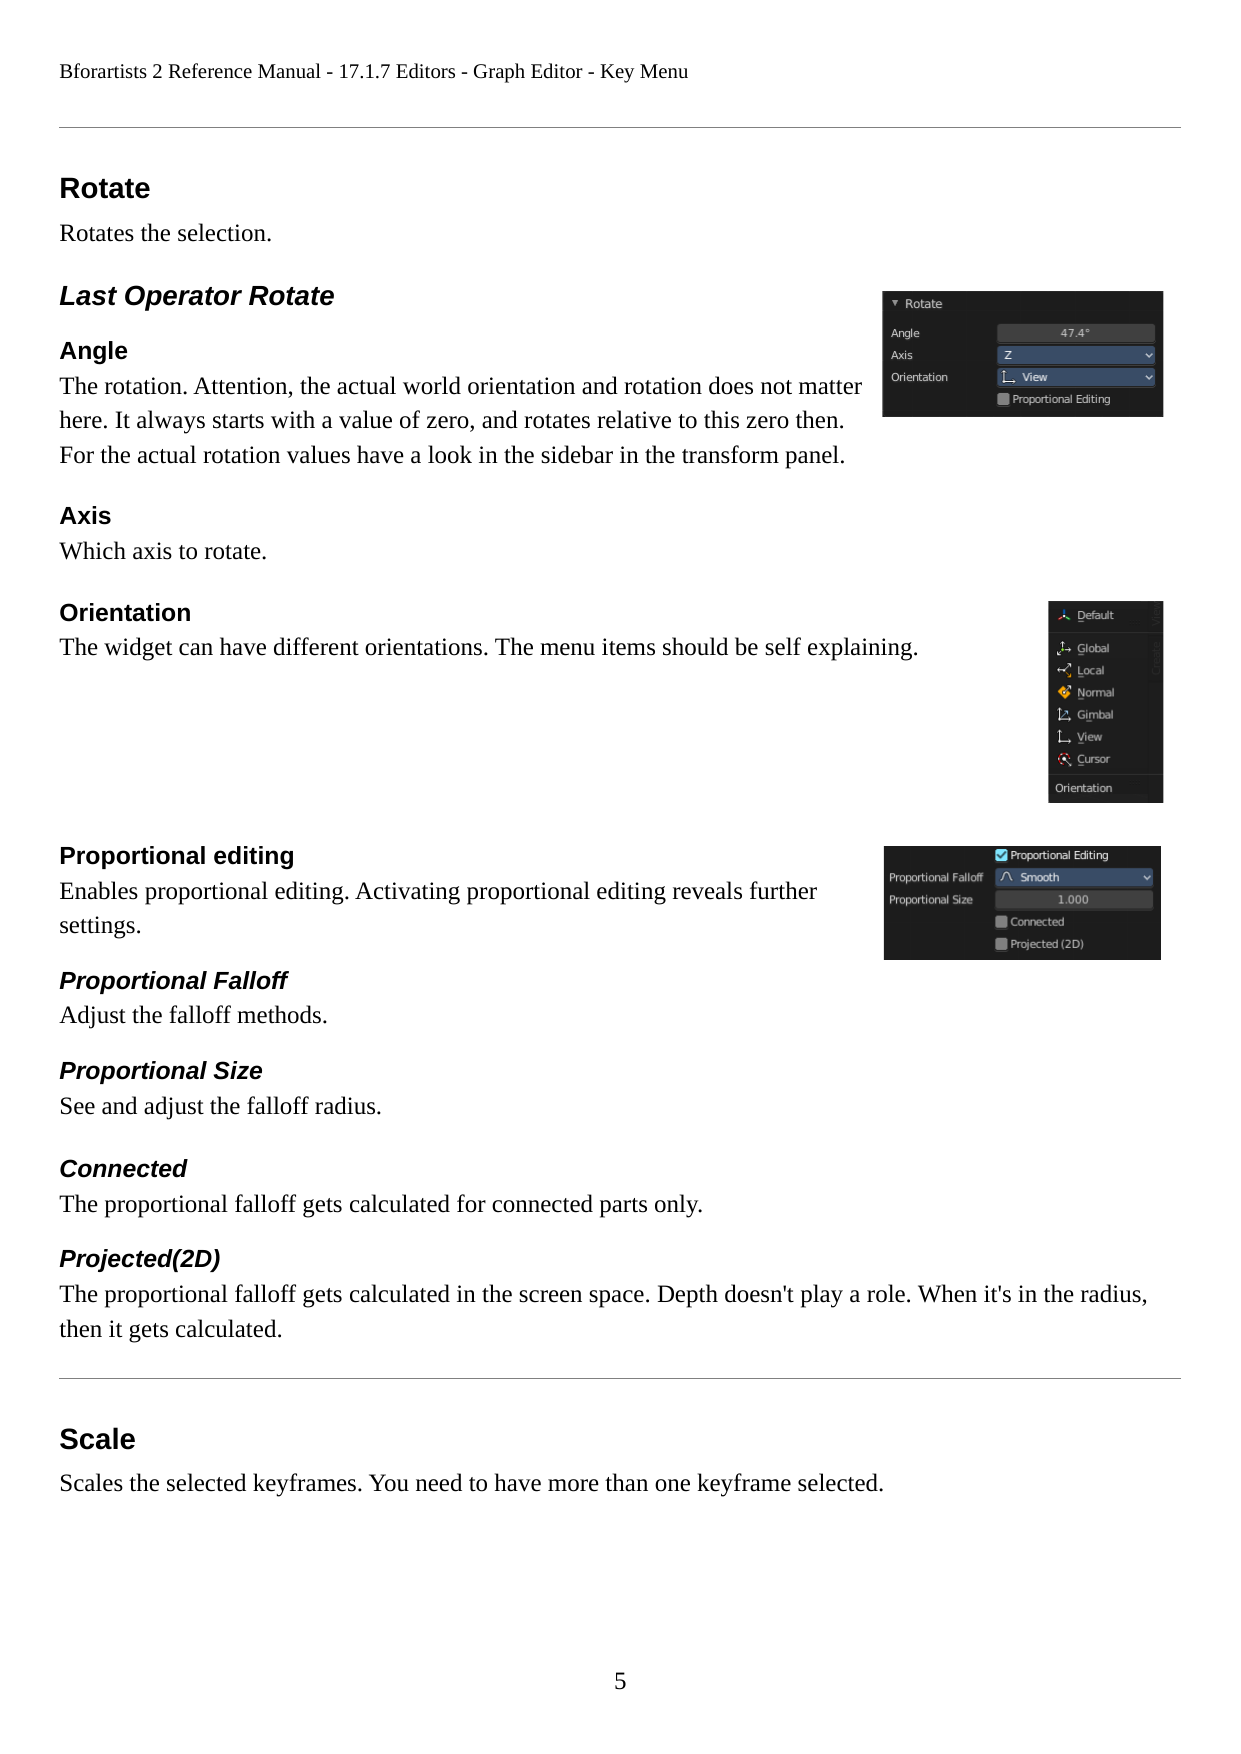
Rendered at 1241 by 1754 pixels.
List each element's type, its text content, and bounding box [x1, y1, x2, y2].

text Adjust the falloff methods. [59, 1001, 1181, 1029]
text The proportional falloff gets calculated for connected parts only. [59, 1189, 1181, 1218]
text The widget can have different orientations. The menu items should be self explaining. [59, 632, 1048, 661]
subtitle Rotate [59, 171, 1181, 205]
text See and adjust the falloff radius. [59, 1091, 1181, 1119]
subtitle Angle [59, 336, 882, 364]
picture [882, 291, 1164, 417]
subtitle Orientation [59, 598, 1181, 626]
text Scales the selected keyframes. You need to have more than one keyframe selected. [59, 1468, 1181, 1497]
picture [883, 846, 1161, 960]
subtitle Proportional Falloff [59, 966, 1181, 994]
text Enables proportional editing. Activating proportional editing reveals further settings. [59, 876, 883, 939]
subtitle Scale [59, 1422, 1181, 1455]
subtitle Connected [59, 1154, 1181, 1183]
subtitle [1164, 336, 1181, 364]
text Which axis to rotate. [59, 536, 1181, 565]
subtitle Proportional editing [59, 841, 1181, 870]
text The rotation. Attention, the actual world orientation and rotation does not matter here. It always starts with a value of zero, and rotates relative to this zero then. For the actual rotation values have a look in the sidebar in the transform panel. [59, 371, 1181, 468]
subtitle Axis [59, 501, 1181, 530]
subtitle Projected(2D) [59, 1244, 1181, 1273]
subtitle Last Operator Rotate [59, 279, 1181, 311]
text The proportional falloff gets calculated in the screen space. Depth doesn't play a role. When it's in the radius, then it gets calculated. [59, 1279, 1181, 1343]
text Rotates the selection. [59, 218, 1181, 246]
subtitle Proportional Size [59, 1056, 1181, 1084]
picture [1048, 601, 1164, 803]
